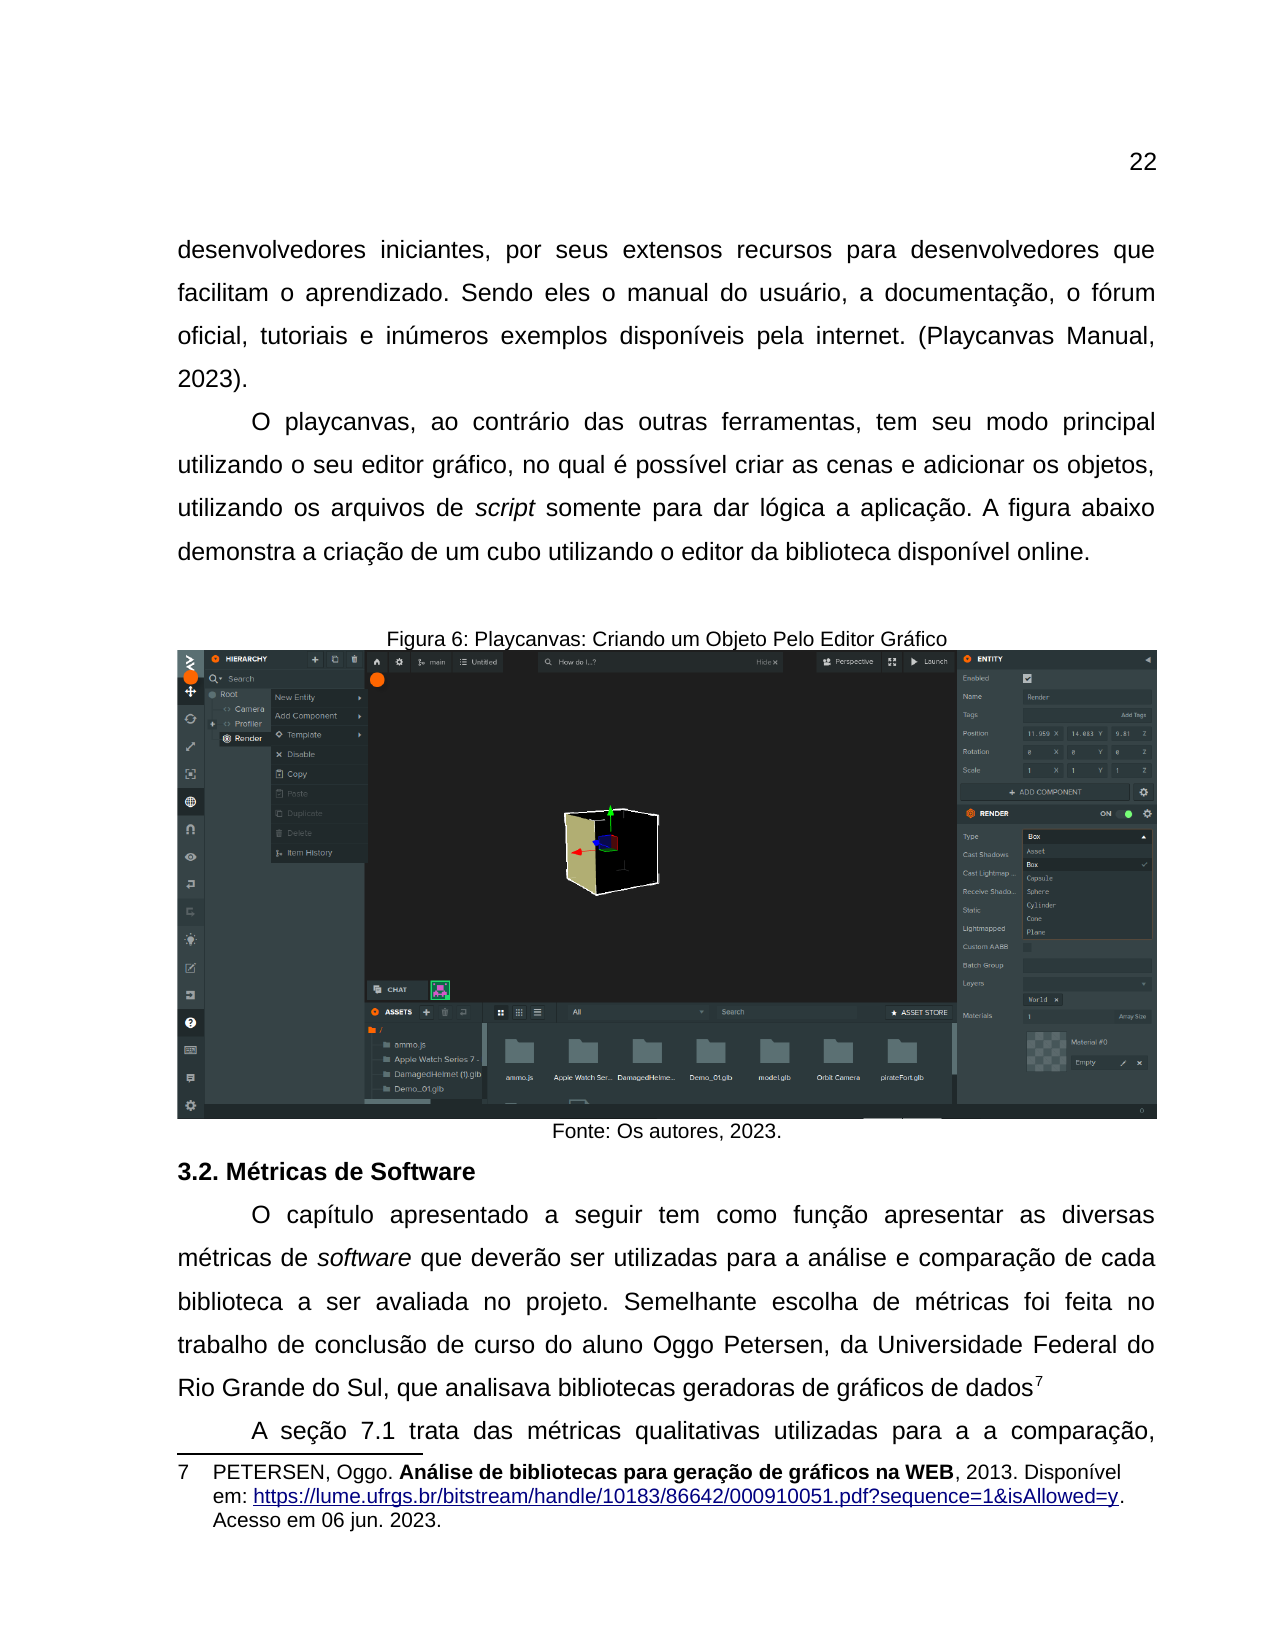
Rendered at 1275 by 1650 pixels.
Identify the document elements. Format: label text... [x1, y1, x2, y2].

text desenvolvedores iniciantes, por seus extensos recursos para desenvolvedores que facilitam o aprendizado. Sendo eles o manual do usuário, a documentação, o fórum oficial, tutoriais e inúmeros exemplos disponíveis pela internet. (Playcanvas Manual, 2023). [177, 235, 1157, 393]
text O capítulo apresentado a seguir tem como função apresentar as diversas métricas de software que deverão ser utilizadas para a análise e comparação de cada biblioteca a ser avaliada no projeto. Semelhante escolha de métricas foi feita no trabalho de conclusão de curso do aluno Oggo Petersen, da Universidade Federal do Rio Grande do Sul, que analisava bibliotecas geradoras de gráficos de dados [177, 1200, 1157, 1402]
text A seção 7.1 trata das métricas qualitativas utilizadas para a a comparação, [177, 1416, 1157, 1445]
text Figura 6: Playcanvas: Criando um Objeto Pelo Editor Gráfico [177, 627, 1157, 650]
picture [177, 650, 1157, 1119]
text PETERSEN, Oggo. Análise de bibliotecas para geração de gráficos na WEB, 2013. Disponível em: https://lume.ufrgs.br/bitstream/handle/10183/86642/000910051.pdf?sequence=1&isAllowed=y. Acesso em 06 jun. 2023. [177, 1460, 1157, 1532]
subtitle 3.2. Métricas de Software [177, 1143, 1157, 1186]
subtitle [177, 623, 1157, 627]
text O playcanvas, ao contrário das outras ferramentas, tem seu modo principal utilizando o seu editor gráfico, no qual é possível criar as cenas e adicionar os objetos, utilizando os arquivos de script somente para dar lógica a aplicação. A figura abaixo demonstra a criação de um cubo utilizando o editor da biblioteca disponível online. [177, 407, 1157, 565]
text Fonte: Os autores, 2023. [177, 1119, 1157, 1143]
